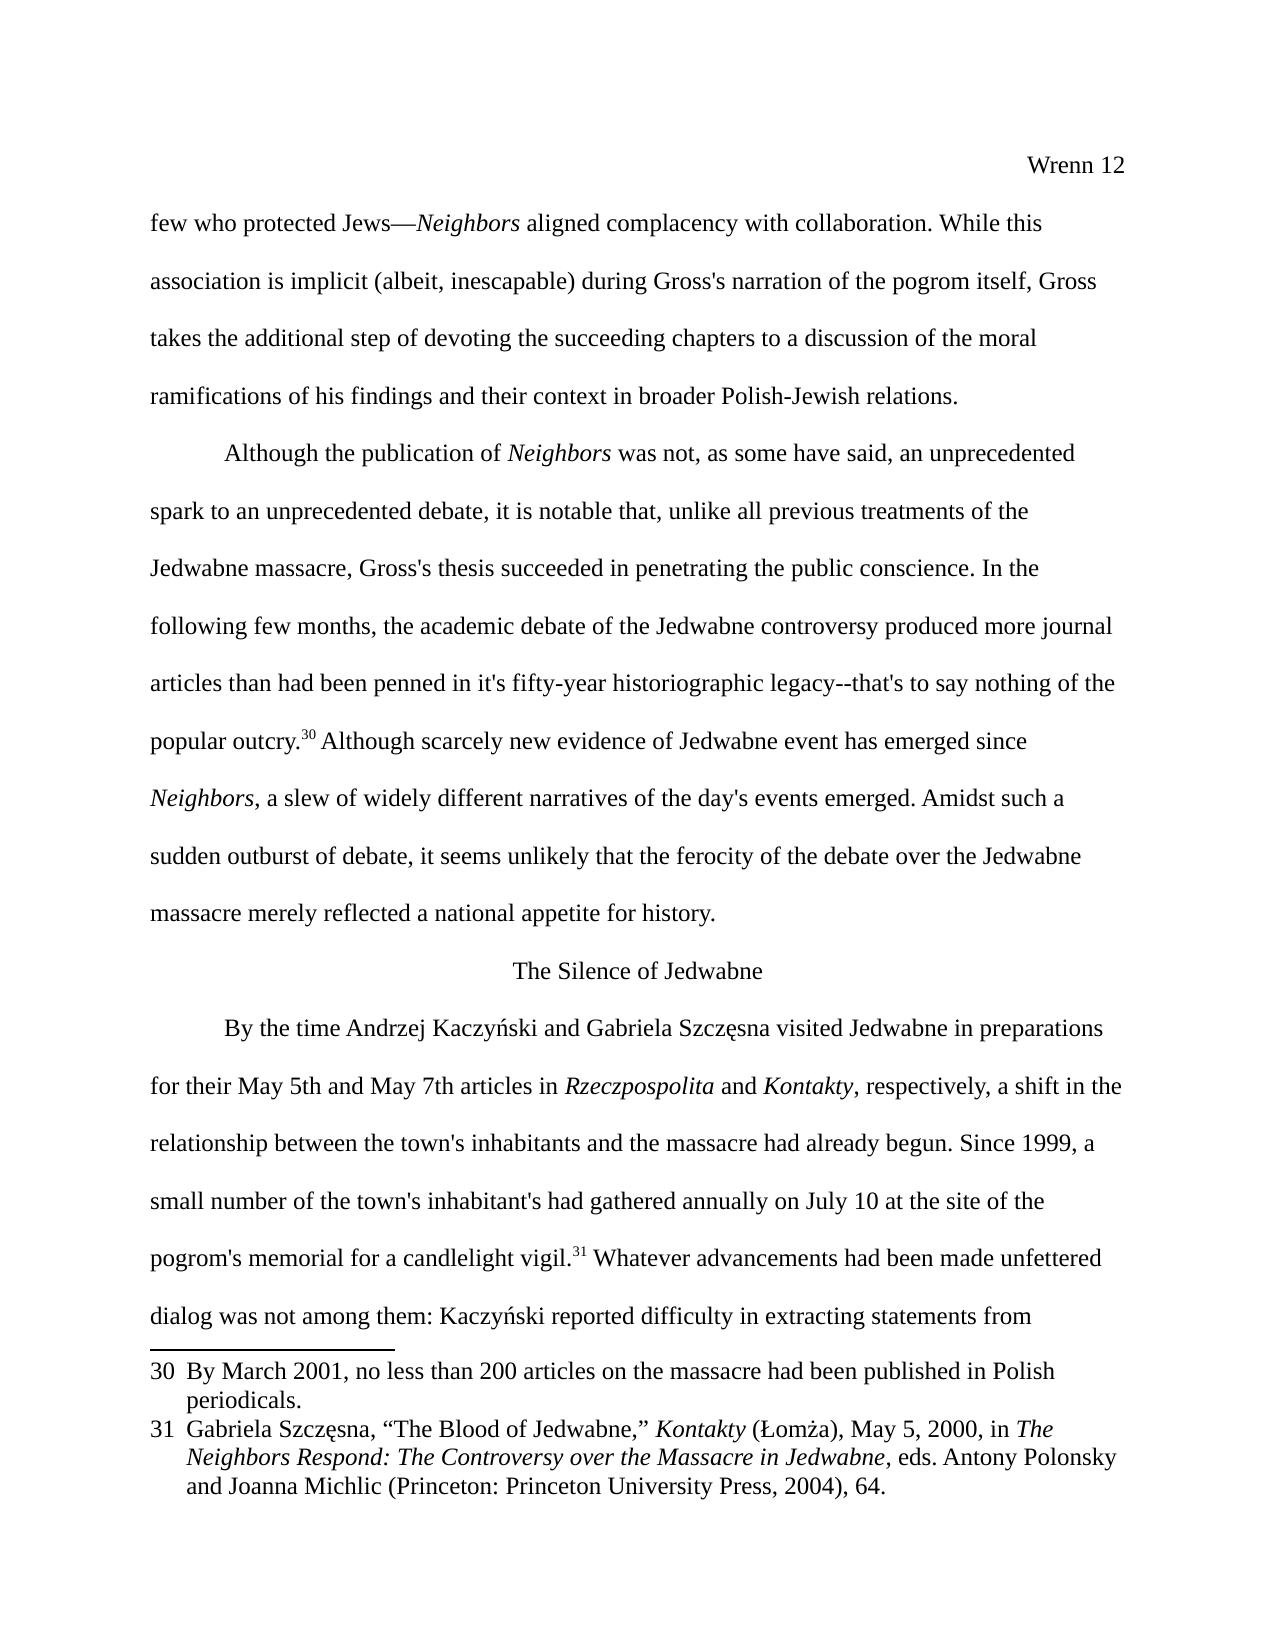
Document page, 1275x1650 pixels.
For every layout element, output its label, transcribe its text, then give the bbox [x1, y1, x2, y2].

text By March 2001, no less than 200 articles on the massacre had been published in Polish periodicals. [150, 1356, 1125, 1414]
text Gabriela Szczęsna, “The Blood of Jedwabne,” Kontakty (Łomża), May 5, 2000, in The Neighbors Respond: The Controversy over the Massacre in Jedwabne, eds. Antony Polonsky and Joanna Michlic (Princeton: Princeton University Press, 2004), 64. [150, 1414, 1125, 1500]
text Although the publication of Neighbors was not, as some have said, an unprecedented spark to an unprecedented debate, it is notable that, unlike all previous treatments of the Jedwabne massacre, Gross's thesis succeeded in penetrating the public conscience. In the following few months, the academic debate of the Jedwabne controversy produced more journal articles than had been penned in it's fifty-year historiographic legacy--that's to say nothing of the popular outcry. Although scarcely new evidence of Jedwabne event has emerged since Neighbors, a slew of widely different narratives of the day's events emerged. Amidst such a sudden outburst of debate, it seems unlikely that the ferocity of the debate over the Jedwabne massacre merely reflected a national appetite for history. [150, 438, 1125, 927]
text The Silence of Jedwabne [150, 956, 1125, 984]
text By the time Andrzej Kaczyński and Gabriela Szczęsna visited Jedwabne in preparations for their May 5th and May 7th articles in Rzeczpospolita and Kontakty, respectively, a shift in the relationship between the town's inhabitants and the massacre had already begun. Since 1999, a small number of the town's inhabitant's had gathered annually on July 10 at the site of the pogrom's memorial for a candlelight vigil. Whatever advancements had been made unfettered dialog was not among them: Kaczyński reported difficulty in extracting statements from [150, 1013, 1125, 1329]
text few who protected Jews—Neighbors aligned complacency with collaboration. While this association is implicit (albeit, inescapable) during Gross's narration of the pogrom itself, Gross takes the additional step of devoting the succeeding chapters to a discussion of the moral ramifications of his findings and their context in broader Polish-Jewish relations. [150, 208, 1125, 409]
